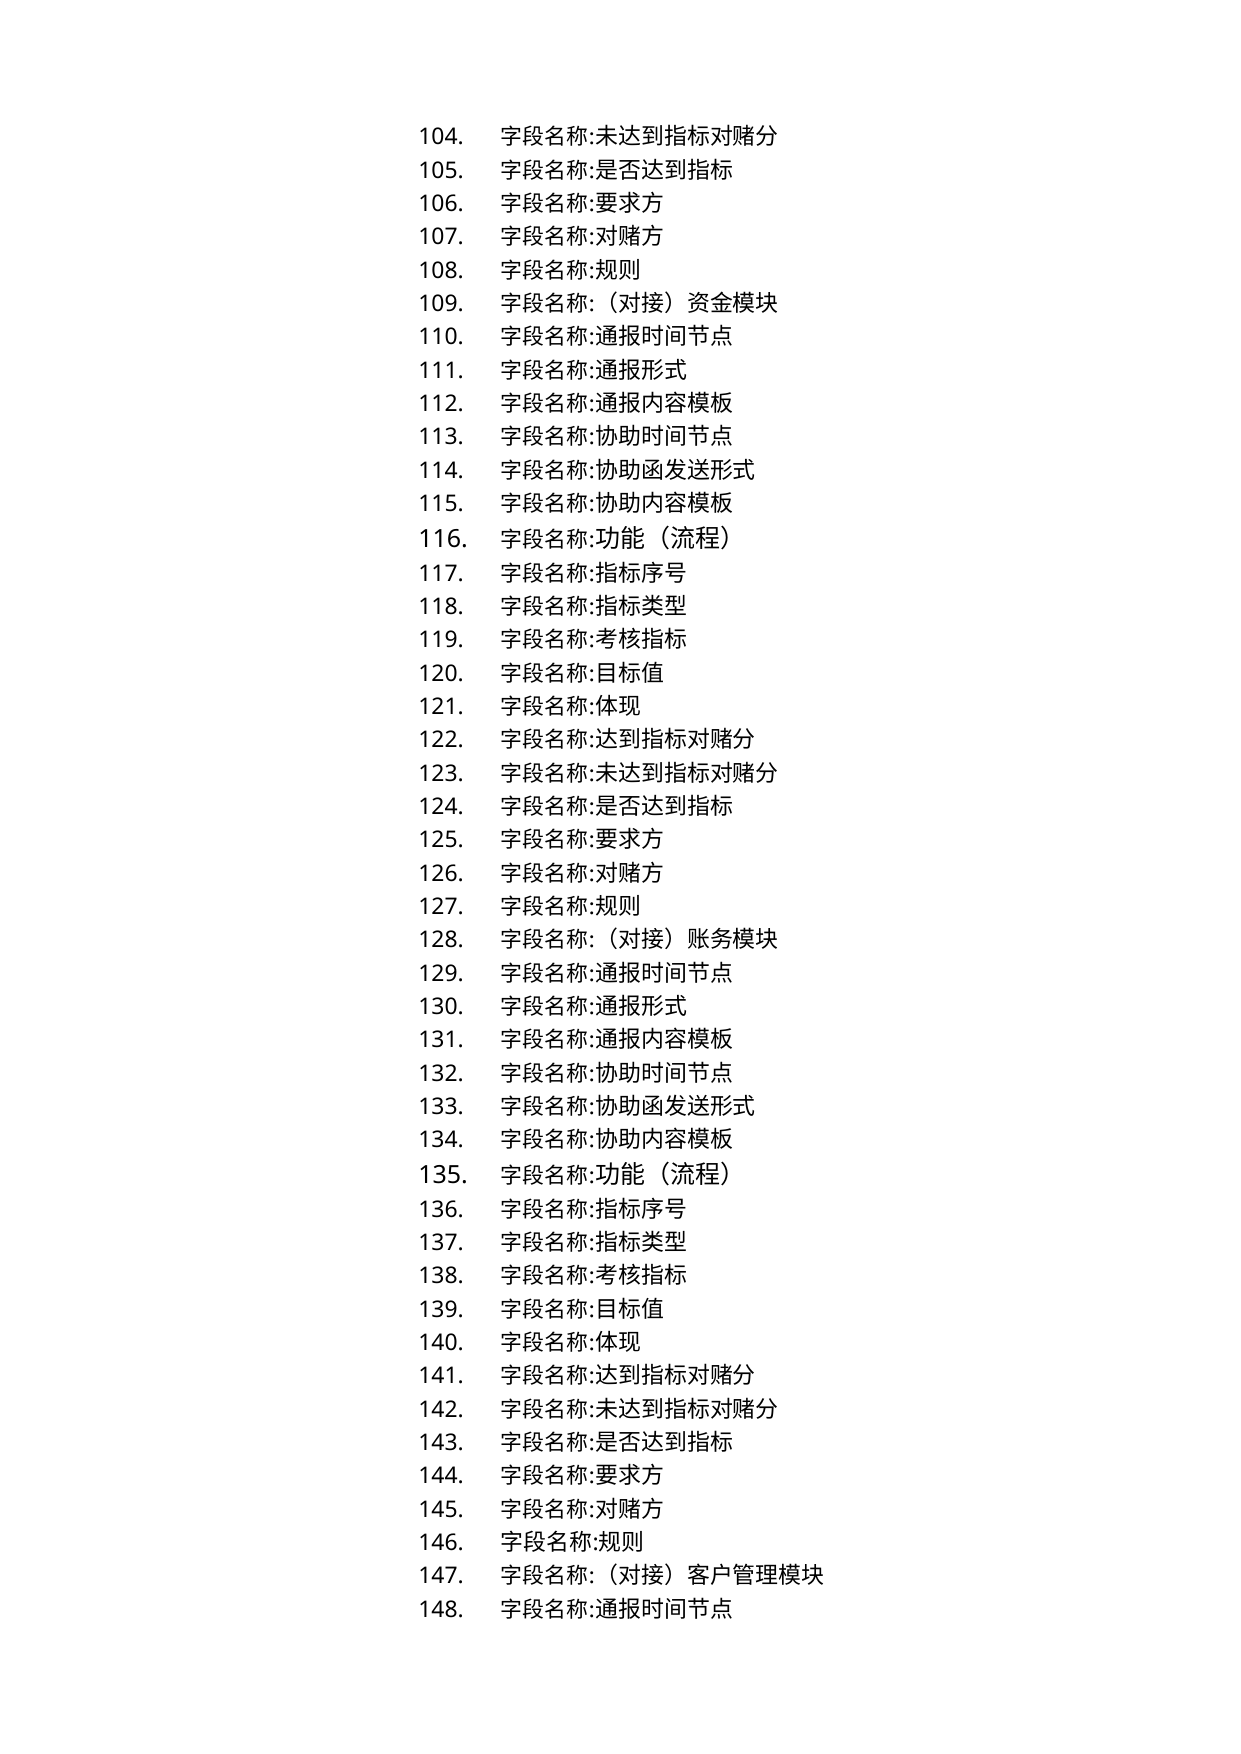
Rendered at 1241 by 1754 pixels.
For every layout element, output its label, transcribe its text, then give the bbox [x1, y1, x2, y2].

list 字段名称:指标类型 [418, 1224, 1122, 1257]
list 字段名称:（对接）客户管理模块 [418, 1557, 1122, 1591]
list 字段名称:通报内容模板 [418, 385, 1122, 418]
list 字段名称:规则 [418, 888, 1122, 921]
list 字段名称:指标类型 [418, 588, 1122, 621]
list 字段名称:达到指标对赌分 [418, 1357, 1122, 1391]
list 字段名称:规则 [418, 251, 1122, 285]
list 字段名称:通报时间节点 [418, 954, 1122, 988]
list 字段名称:未达到指标对赌分 [418, 118, 1122, 151]
list 字段名称:（对接）资金模块 [418, 285, 1122, 318]
list 字段名称:是否达到指标 [418, 1424, 1122, 1457]
list 字段名称:考核指标 [418, 621, 1122, 654]
list 字段名称:指标序号 [418, 1191, 1122, 1224]
list 字段名称:达到指标对赌分 [418, 721, 1122, 754]
list 字段名称:协助函发送形式 [418, 1088, 1122, 1121]
list 字段名称:对赌方 [418, 1491, 1122, 1524]
list 字段名称:通报形式 [418, 351, 1122, 385]
list 字段名称:是否达到指标 [418, 788, 1122, 821]
list 字段名称:协助内容模板 [418, 485, 1122, 518]
list 字段名称:通报内容模板 [418, 1021, 1122, 1054]
list 字段名称:未达到指标对赌分 [418, 754, 1122, 788]
list 字段名称:考核指标 [418, 1257, 1122, 1291]
list 字段名称:要求方 [418, 1457, 1122, 1491]
list 字段名称:目标值 [418, 1291, 1122, 1324]
list 字段名称:协助时间节点 [418, 1054, 1122, 1088]
list 字段名称:未达到指标对赌分 [418, 1391, 1122, 1424]
list 字段名称:对赌方 [418, 854, 1122, 888]
list 字段名称:对赌方 [418, 218, 1122, 251]
list 字段名称:通报形式 [418, 988, 1122, 1021]
list 字段名称:是否达到指标 [418, 151, 1122, 185]
list 字段名称:要求方 [418, 185, 1122, 218]
list 字段名称:指标序号 [418, 554, 1122, 588]
list 字段名称:（对接）账务模块 [418, 921, 1122, 954]
list 字段名称:协助内容模板 [418, 1121, 1122, 1154]
list 字段名称:通报时间节点 [418, 1591, 1122, 1624]
list 字段名称:协助时间节点 [418, 418, 1122, 451]
list 字段名称:通报时间节点 [418, 318, 1122, 351]
list 字段名称:功能（流程） [418, 1154, 1122, 1191]
list 字段名称:体现 [418, 1324, 1122, 1357]
list 字段名称:目标值 [418, 654, 1122, 688]
list 字段名称:体现 [418, 688, 1122, 721]
list 字段名称:要求方 [418, 821, 1122, 854]
list 字段名称:协助函发送形式 [418, 451, 1122, 485]
list 字段名称:规则 [418, 1524, 1122, 1557]
list 字段名称:功能（流程） [418, 518, 1122, 554]
